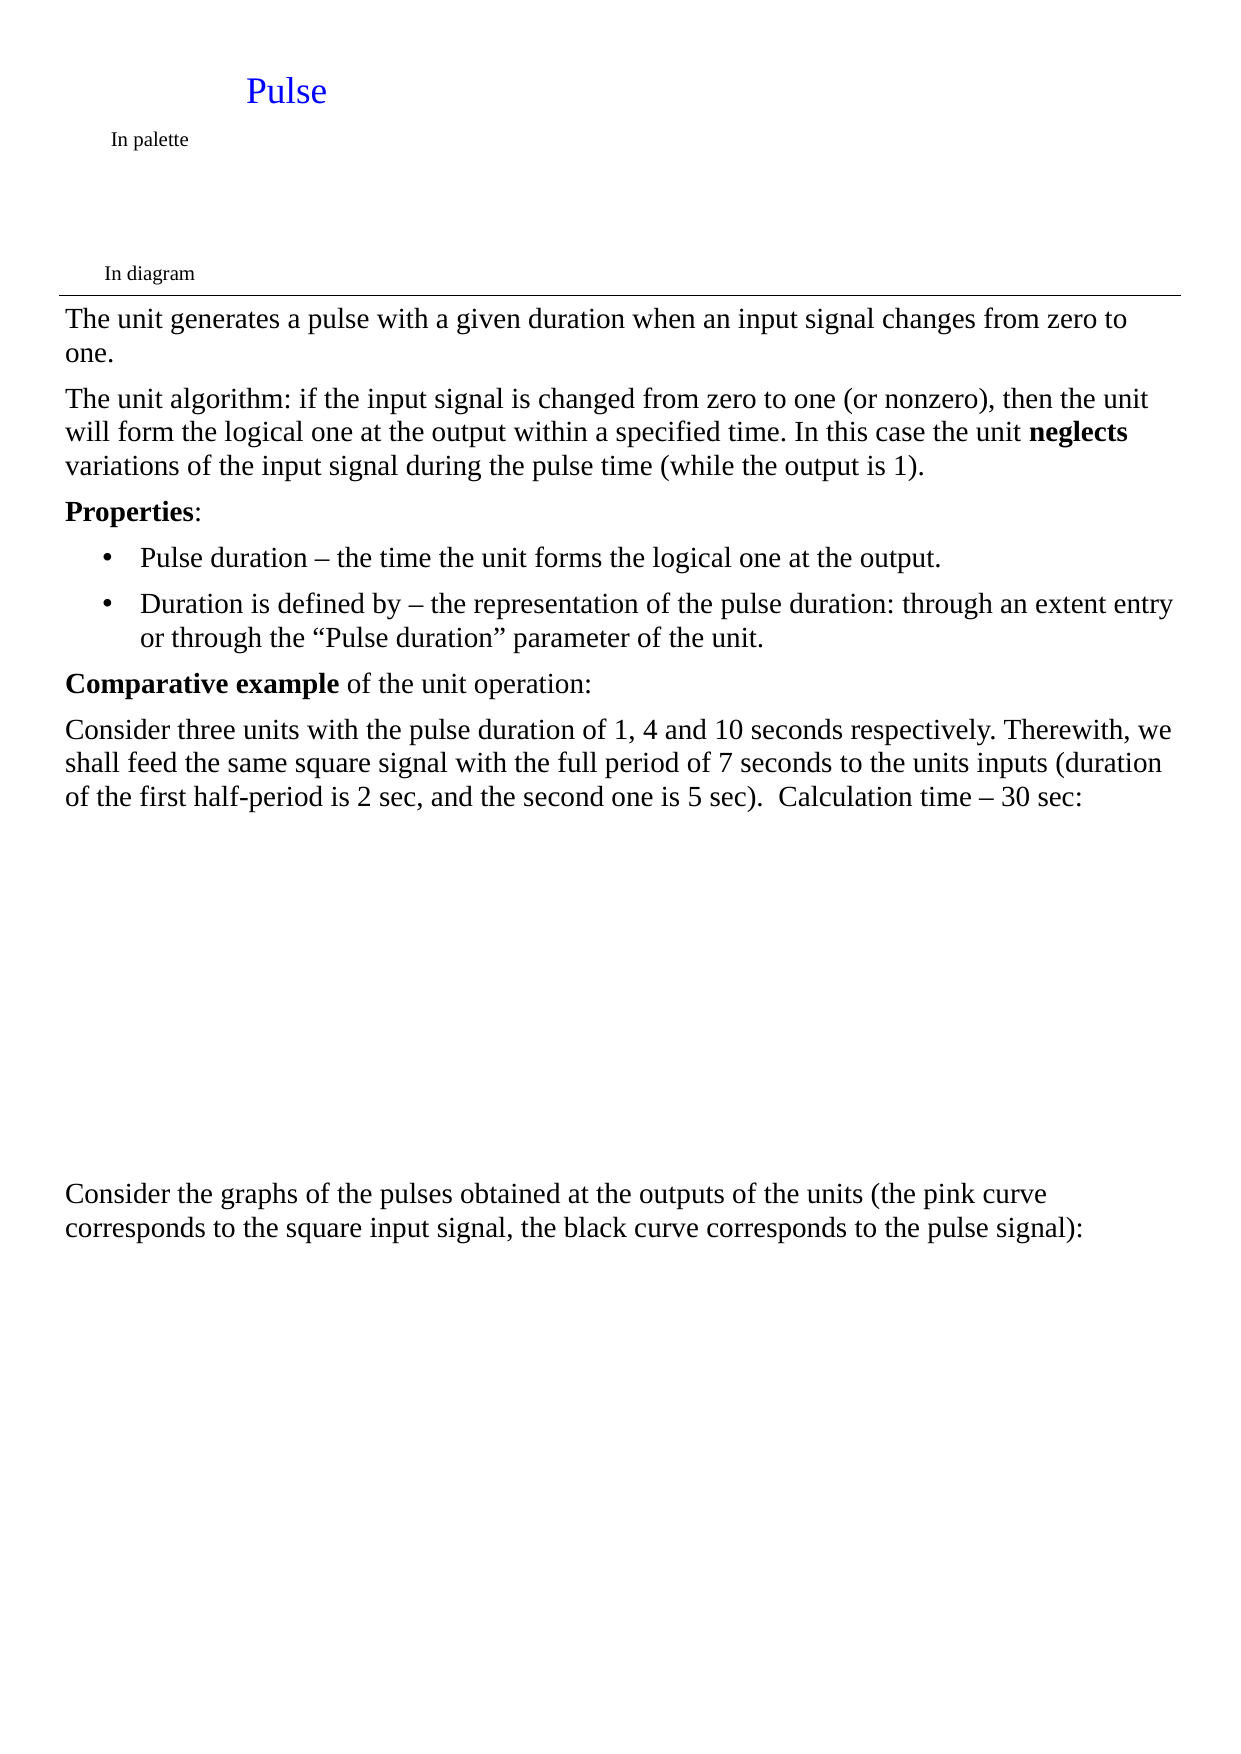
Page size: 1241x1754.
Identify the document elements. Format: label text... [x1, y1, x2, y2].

table_cell [240, 255, 1181, 295]
table_cell In diagram [59, 255, 240, 295]
table_cell [240, 121, 1181, 161]
table_header [59, 59, 240, 121]
table_cell The unit generates a pulse with a given duration when an input signal changes from zero to one. The unit algorithm: if the input signal is changed from zero to one (or nonzero), then the unit will form the logical one at the output within a specified time. In this case the unit neglects variations of the input signal during the pulse time (while the output is 1). Properties: Pulse duration – the time the unit forms the logical one at the output. Duration is defined by – the representation of the pulse duration: through an extent entry or through the “Pulse duration” parameter of the unit. Comparative example of the unit operation: Consider three units with the pulse duration of 1, 4 and 10 seconds respectively. Therewith, we shall feed the same square signal with the full period of 7 seconds to the units inputs (duration of the first half-period is 2 sec, and the second one is 5 sec). Calculation time – 30 sec: Consider the graphs of the pulses obtained at the outputs of the units (the pink curve corresponds to the square input signal, the black curve corresponds to the pulse signal): [59, 296, 1181, 1308]
table_cell [240, 161, 1181, 255]
table_header Pulse [240, 59, 1181, 121]
table_cell In palette [59, 121, 240, 161]
table_cell [59, 161, 240, 255]
